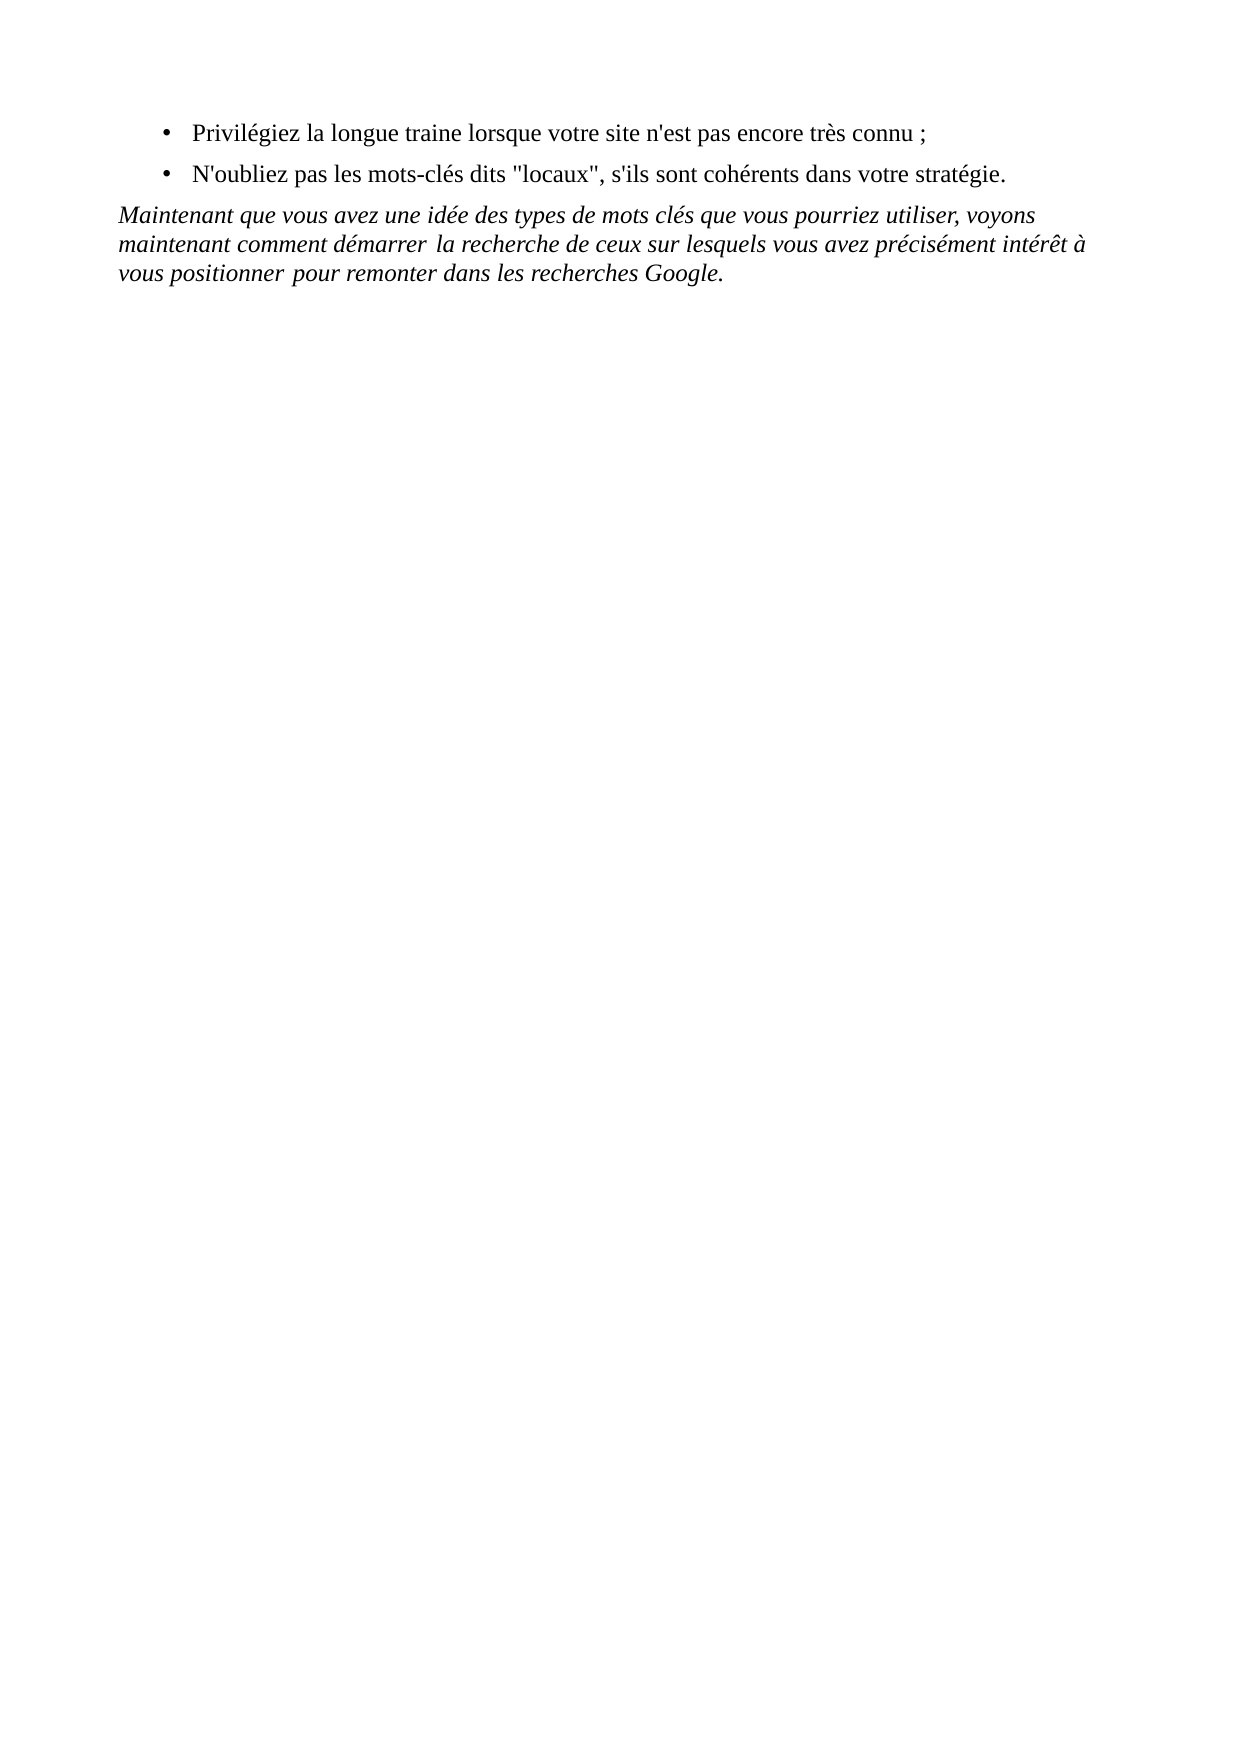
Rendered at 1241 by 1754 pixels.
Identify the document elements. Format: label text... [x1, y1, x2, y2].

list N'oubliez pas les mots-clés dits "locaux", s'ils sont cohérents dans votre stratégie. [162, 159, 1122, 188]
text Maintenant que vous avez une idée des types de mots clés que vous pourriez utiliser, voyons maintenant comment démarrer la recherche de ceux sur lesquels vous avez précisément intérêt à vous positionner pour remonter dans les recherches Google. [118, 201, 1122, 287]
list Privilégiez la longue traine lorsque votre site n'est pas encore très connu ; [162, 118, 1122, 147]
